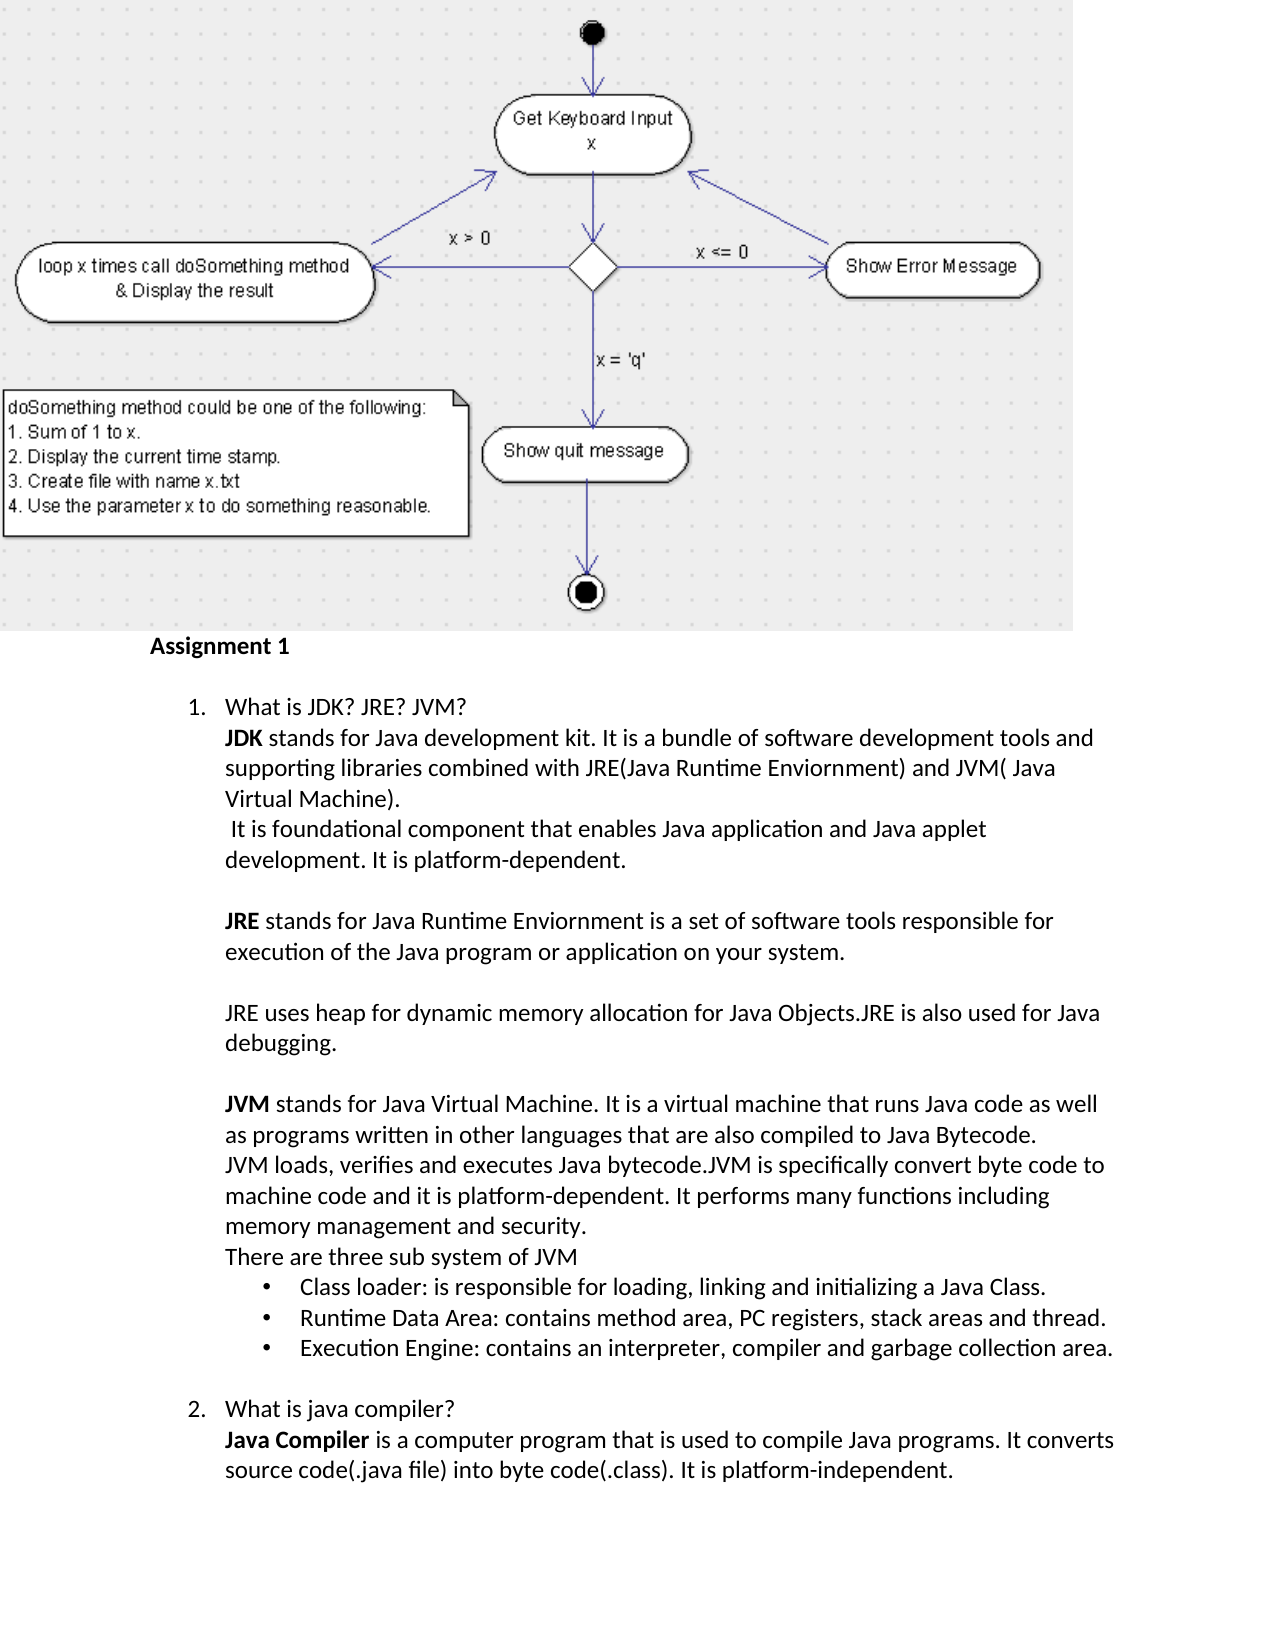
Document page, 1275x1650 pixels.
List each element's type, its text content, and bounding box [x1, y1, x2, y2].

list JRE stands for Java Runtime Enviornment is a set of software tools responsible for execution of the Java program or application on your system. [225, 905, 1125, 966]
list Class loader: is responsible for loading, linking and initializing a Java Class. [262, 1271, 1125, 1302]
list What is java compiler? [187, 1393, 1125, 1424]
list It is foundational component that enables Java application and Java applet development. It is platform-dependent. [187, 814, 1125, 875]
list What is JDK? JRE? JVM? [187, 692, 1125, 722]
list There are three sub system of JVM [225, 1241, 1125, 1271]
list JDK stands for Java development kit. It is a bundle of software development tools and supporting libraries combined with JRE(Java Runtime Enviornment) and JVM( Java Virtual Machine). [187, 722, 1125, 814]
list JVM loads, verifies and executes Java bytecode.JVM is specifically convert byte code to machine code and it is platform-dependent. It performs many functions including memory management and security. [225, 1149, 1125, 1241]
list Runtime Data Area: contains method area, PC registers, stack areas and thread. [262, 1302, 1125, 1332]
list Java Compiler is a computer program that is used to compile Java programs. It converts source code(.java file) into byte code(.class). It is platform-independent. [187, 1424, 1125, 1485]
list JVM stands for Java Virtual Machine. It is a virtual machine that runs Java code as well as programs written in other languages that are also compiled to Java Bytecode. [225, 1088, 1125, 1149]
list JRE uses heap for dynamic memory allocation for Java Objects.JRE is also used for Java debugging. [225, 997, 1125, 1058]
text Assignment 1 [150, 150, 1125, 661]
list Execution Engine: contains an interpreter, compiler and garbage collection area. [262, 1332, 1125, 1363]
picture [0, 0, 1073, 631]
